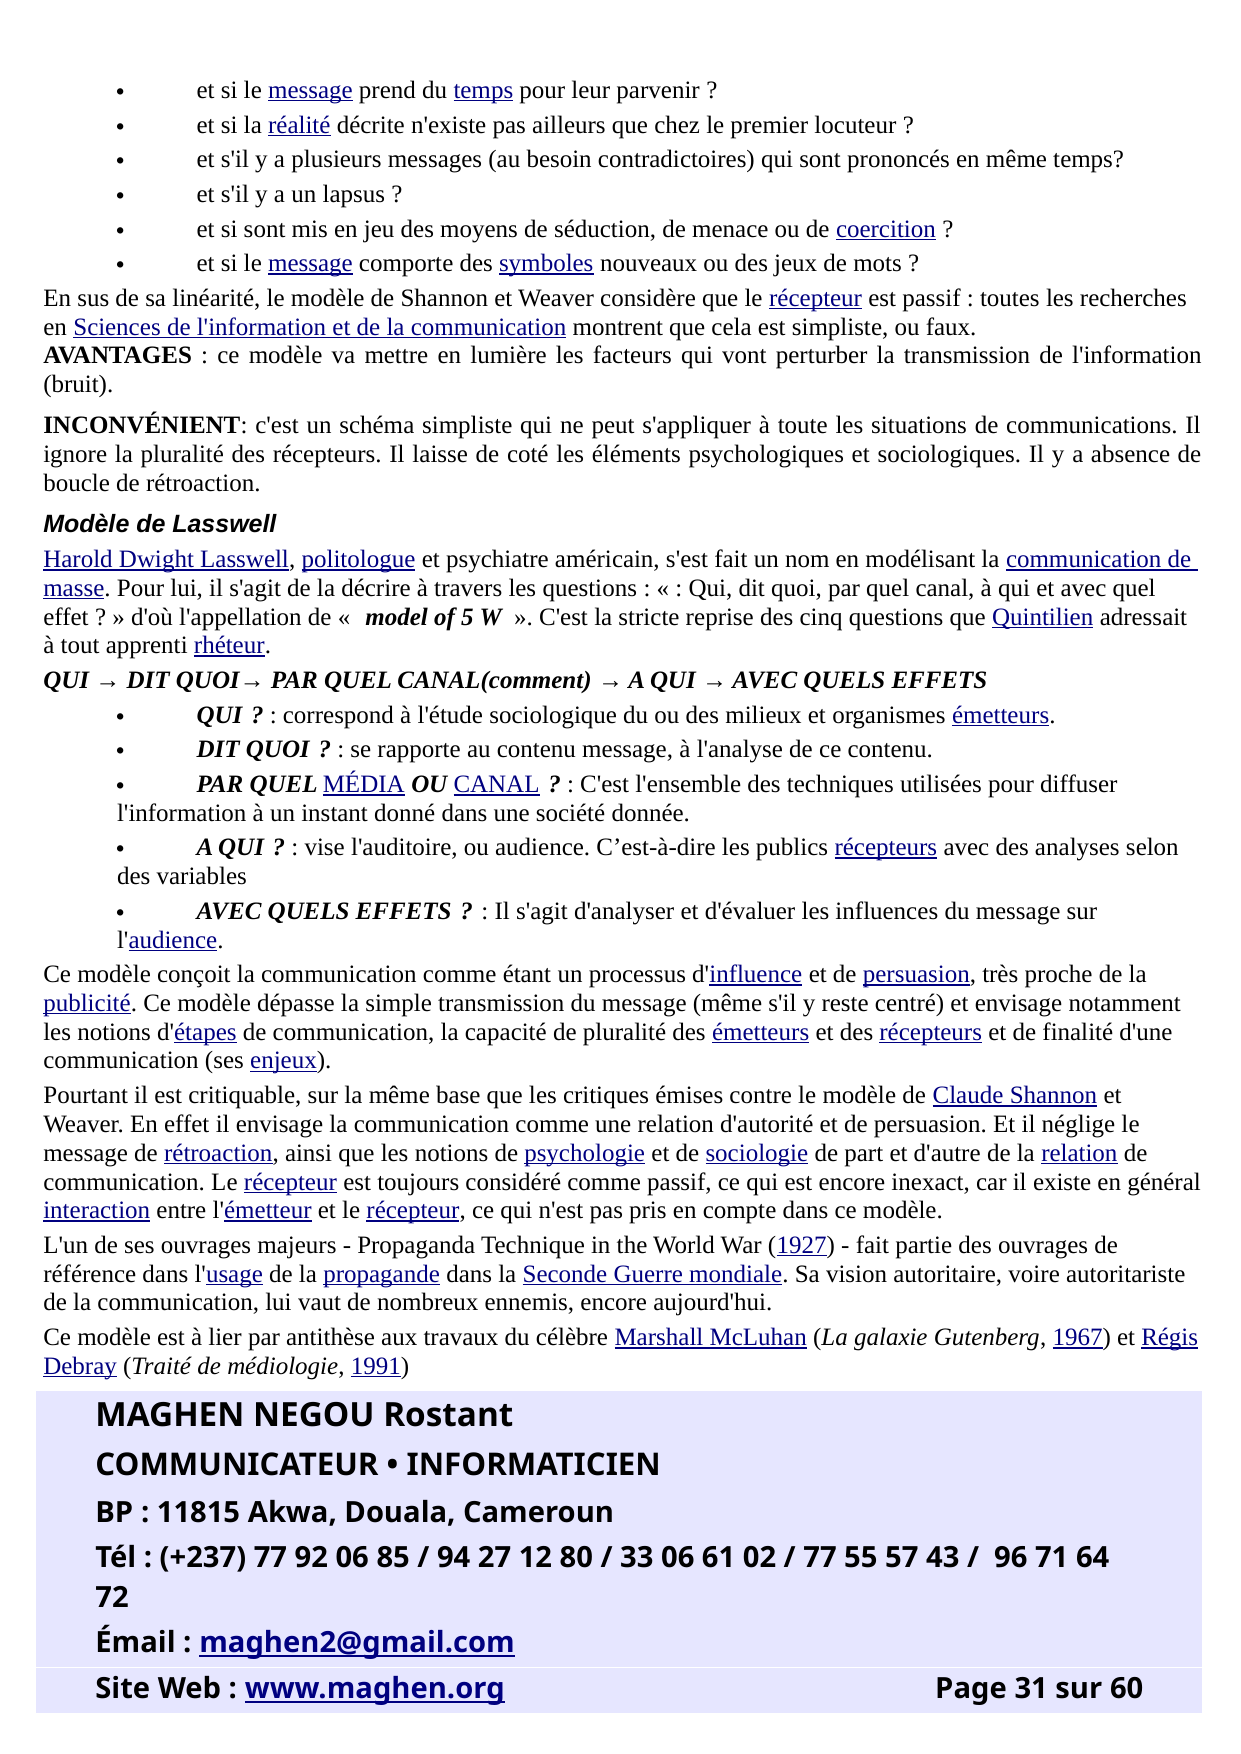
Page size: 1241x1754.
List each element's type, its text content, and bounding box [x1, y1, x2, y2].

text INCONVÉNIENT: c'est un schéma simpliste qui ne peut s'appliquer à toute les situations de communications. Il ignore la pluralité des récepteurs. Il laisse de coté les éléments psychologiques et sociologiques. Il y a absence de boucle de rétroaction. [43, 411, 1203, 497]
text En sus de sa linéarité, le modèle de Shannon et Weaver considère que le récepteur est passif : toutes les recherches en Sciences de l'information et de la communication montrent que cela est simpliste, ou faux. [43, 283, 1203, 341]
list A QUI ? : vise l'auditoire, ou audience. C’est-à-dire les publics récepteurs avec des analyses selon des variables [117, 832, 1203, 890]
text Pourtant il est critiquable, sur la même base que les critiques émises contre le modèle de Claude Shannon et Weaver. En effet il envisage la communication comme une relation d'autorité et de persuasion. Et il néglige le message de rétroaction, ainsi que les notions de psychologie et de sociologie de part et d'autre de la relation de communication. Le récepteur est toujours considéré comme passif, ce qui est encore inexact, car il existe en général interaction entre l'émetteur et le récepteur, ce qui n'est pas pris en compte dans ce modèle. [43, 1080, 1203, 1224]
list DIT QUOI ? : se rapporte au contenu message, à l'analyse de ce contenu. [117, 734, 1203, 763]
text Ce modèle est à lier par antithèse aux travaux du célèbre Marshall McLuhan (La galaxie Gutenberg, 1967) et Régis Debray (Traité de médiologie, 1991) [43, 1322, 1203, 1380]
list QUI ? : correspond à l'étude sociologique du ou des milieux et organismes émetteurs. [117, 700, 1203, 728]
text AVANTAGES : ce modèle va mettre en lumière les facteurs qui vont perturber la transmission de l'information (bruit). [43, 341, 1203, 398]
list et si le message prend du temps pour leur parvenir ? [117, 75, 1203, 104]
text Harold Dwight Lasswell, politologue et psychiatre américain, s'est fait un nom en modélisant la communication de masse. Pour lui, il s'agit de la décrire à travers les questions : « : Qui, dit quoi, par quel canal, à qui et avec quel effet ? » d'où l'appellation de « model of 5 W ». C'est la stricte reprise des cinq questions que Quintilien adressait à tout apprenti rhéteur. [43, 544, 1203, 659]
list AVEC QUELS EFFETS ? : Il s'agit d'analyser et d'évaluer les influences du message sur l'audience. [117, 896, 1203, 953]
list et si le message comporte des symboles nouveaux ou des jeux de mots ? [117, 248, 1203, 277]
text QUI → DIT QUOI→ PAR QUEL CANAL(comment) → A QUI → AVEC QUELS EFFETS [43, 665, 1203, 694]
text Ce modèle conçoit la communication comme étant un processus d'influence et de persuasion, très proche de la publicité. Ce modèle dépasse la simple transmission du message (même s'il y reste centré) et envisage notamment les notions d'étapes de communication, la capacité de pluralité des émetteurs et des récepteurs et de finalité d'une communication (ses enjeux). [43, 959, 1203, 1074]
list et si la réalité décrite n'existe pas ailleurs que chez le premier locuteur ? [117, 110, 1203, 138]
list PAR QUEL MÉDIA OU CANAL ? : C'est l'ensemble des techniques utilisées pour diffuser l'information à un instant donné dans une société donnée. [117, 769, 1203, 827]
list et s'il y a un lapsus ? [117, 179, 1203, 208]
subtitle Modèle de Lasswell [43, 509, 1203, 538]
text L'un de ses ouvrages majeurs - Propaganda Technique in the World War (1927) - fait partie des ouvrages de référence dans l'usage de la propagande dans la Seconde Guerre mondiale. Sa vision autoritaire, voire autoritariste de la communication, lui vaut de nombreux ennemis, encore aujourd'hui. [43, 1230, 1203, 1316]
list et s'il y a plusieurs messages (au besoin contradictoires) qui sont prononcés en même temps? [117, 144, 1203, 173]
list et si sont mis en jeu des moyens de séduction, de menace ou de coercition ? [117, 214, 1203, 242]
